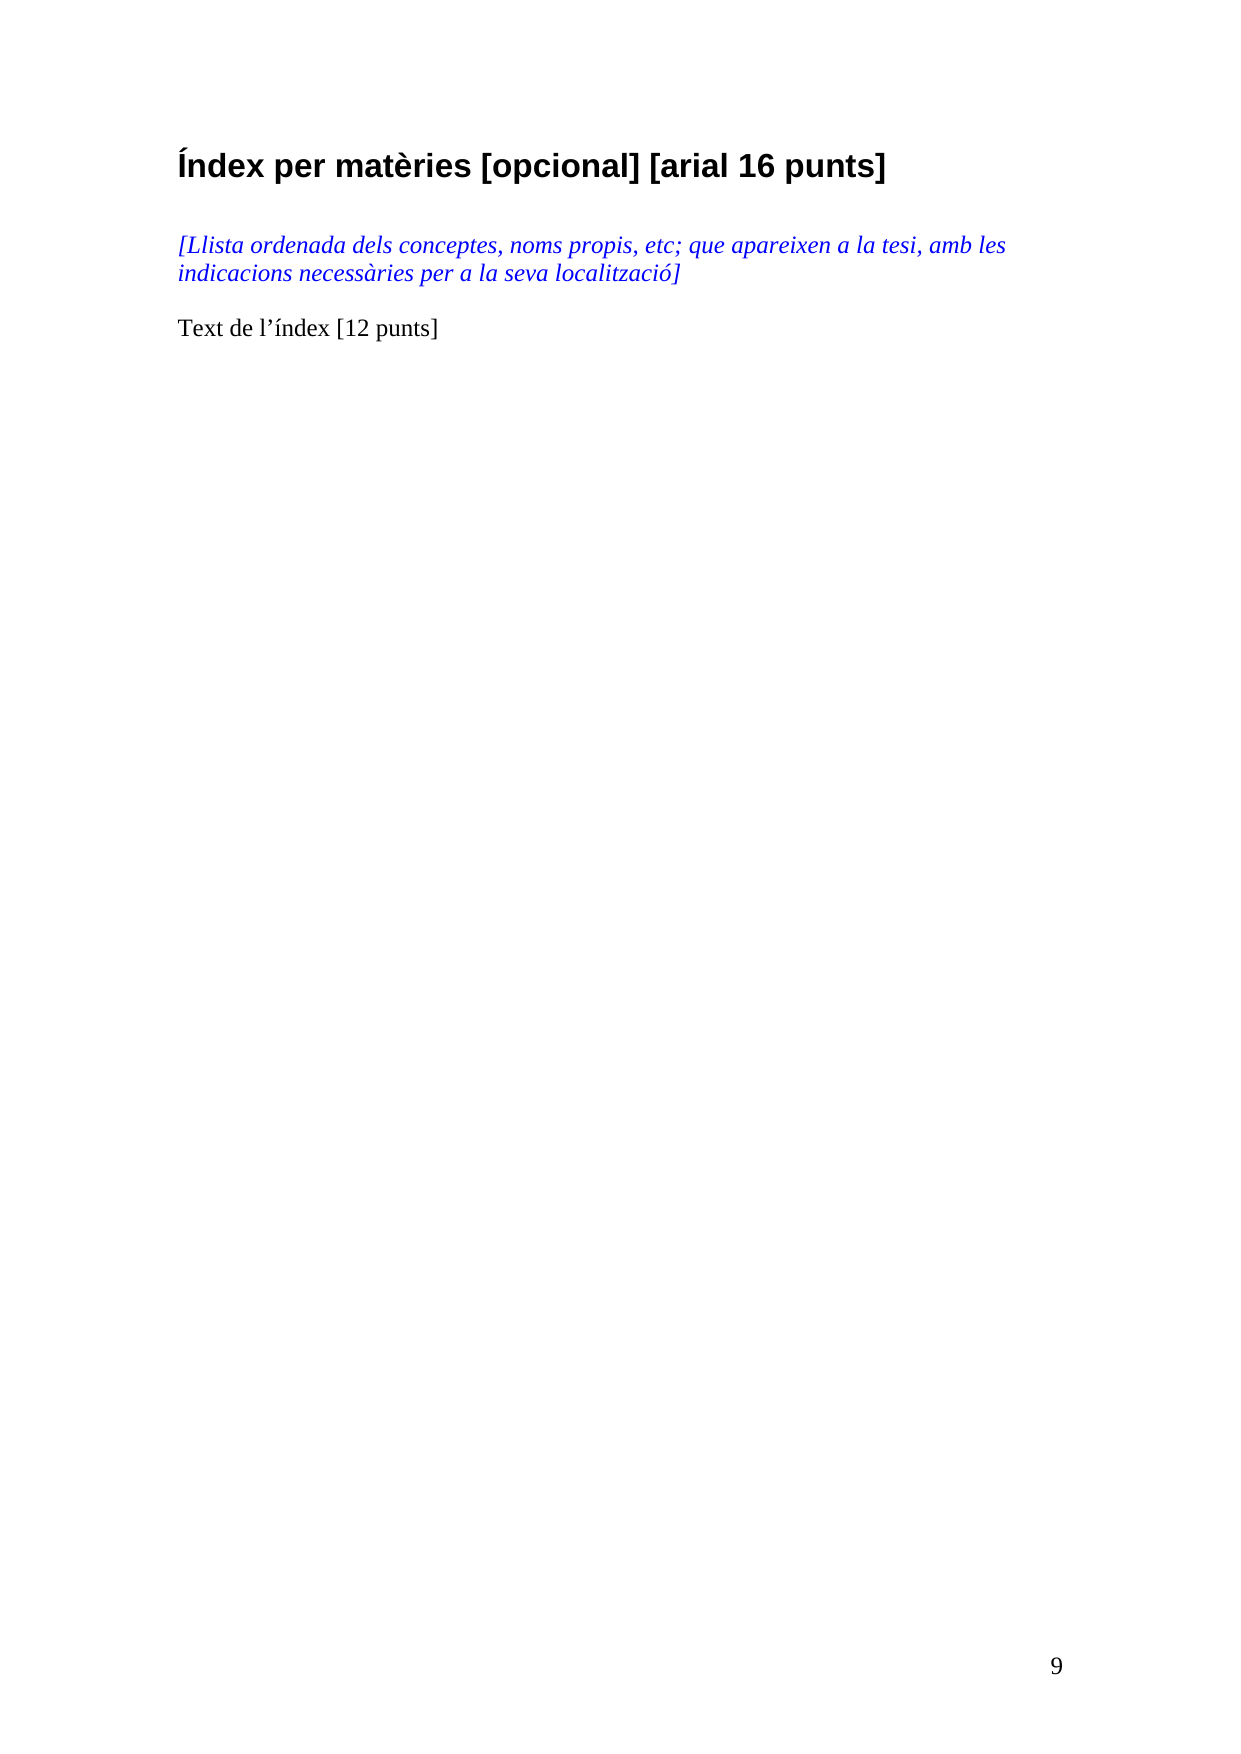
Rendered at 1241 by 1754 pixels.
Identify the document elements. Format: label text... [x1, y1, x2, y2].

text Índex per matèries [opcional] [arial 16 punts] [177, 148, 1063, 185]
text Text de l’índex [12 punts] [177, 314, 1063, 342]
text [Llista ordenada dels conceptes, noms propis, etc; que apareixen a la tesi, amb les indicacions necessàries per a la seva localització] [177, 231, 1063, 287]
